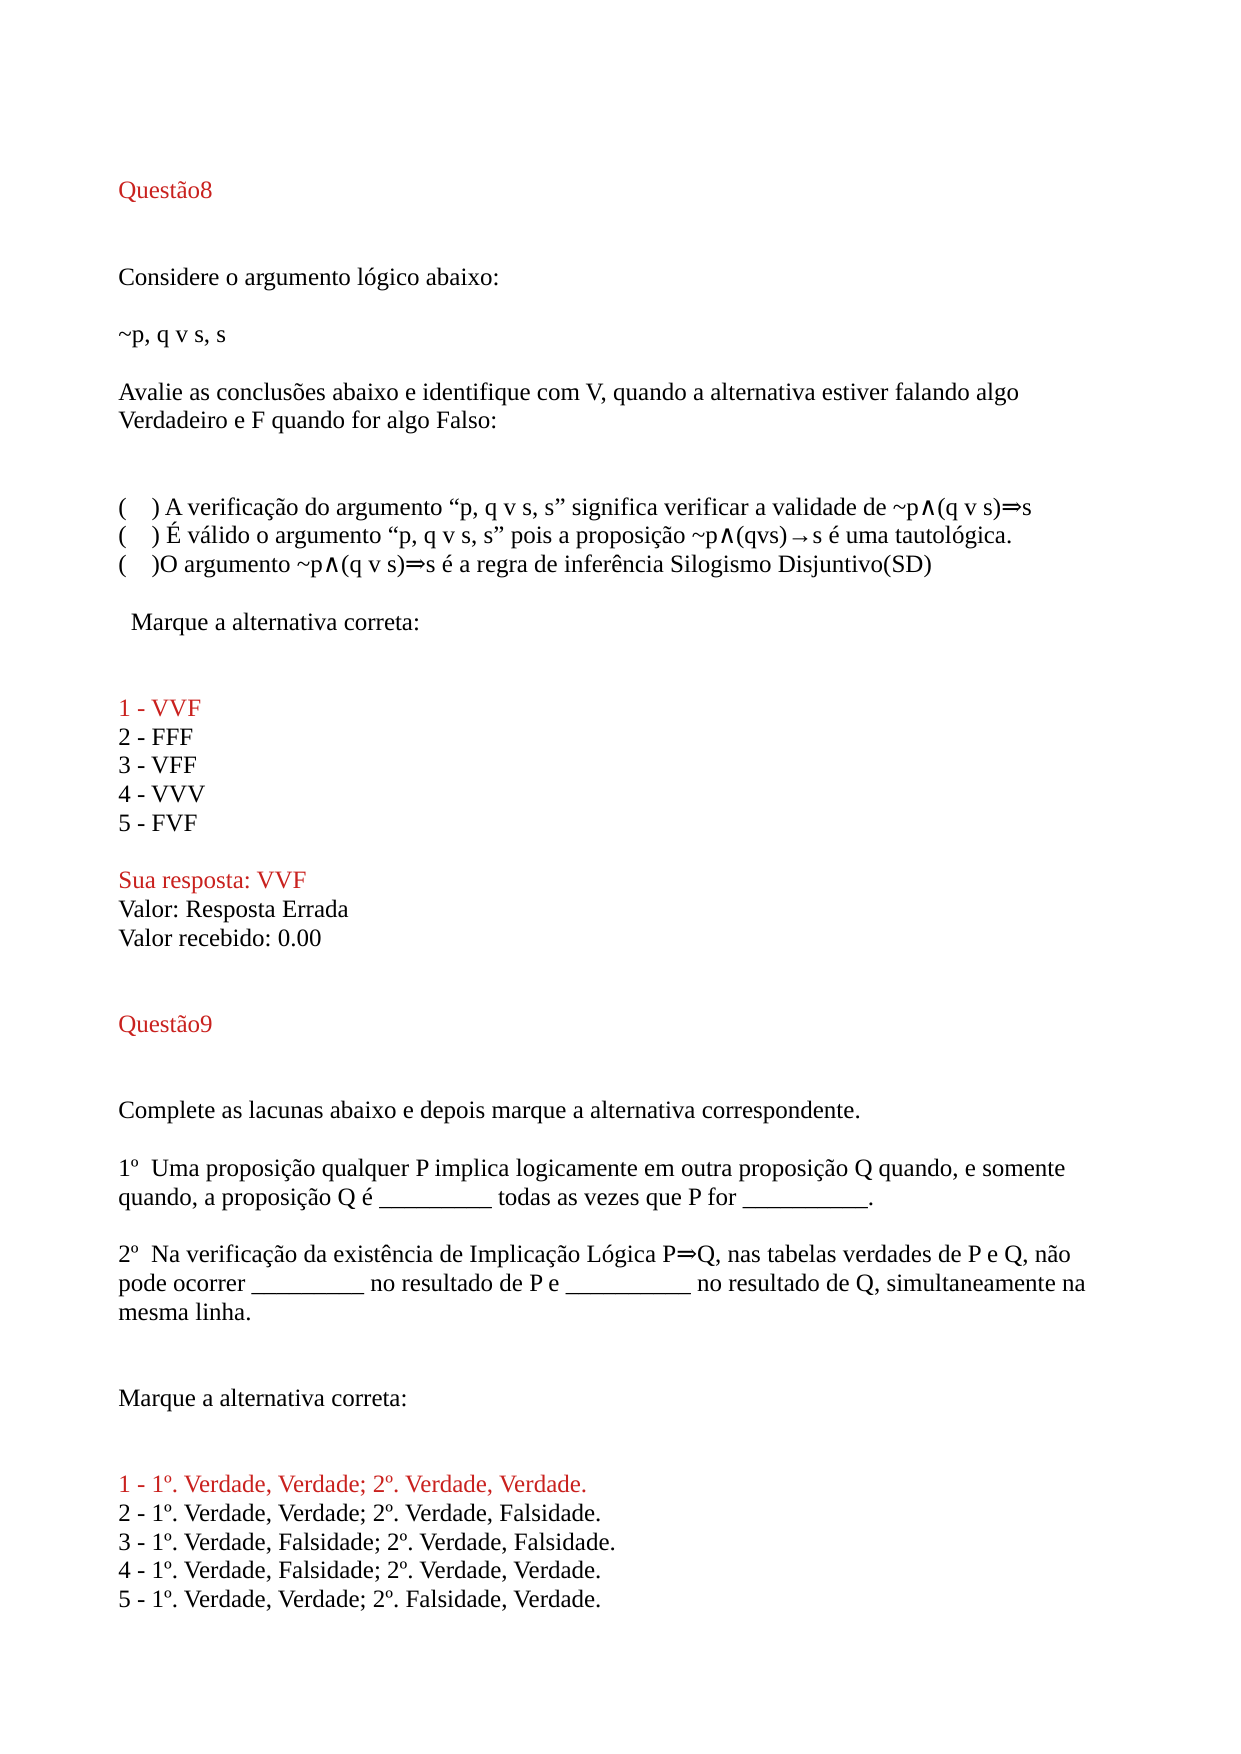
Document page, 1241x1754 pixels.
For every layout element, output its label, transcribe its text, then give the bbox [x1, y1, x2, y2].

text Valor: Resposta Errada [118, 894, 1122, 923]
text 2º Na verificação da existência de Implicação Lógica P⇒Q, nas tabelas verdades de P e Q, não pode ocorrer _________ no resultado de P e __________ no resultado de Q, simultaneamente na mesma linha. [118, 1239, 1122, 1326]
text Sua resposta: VVF [118, 866, 1122, 894]
text 2 - 1º. Verdade, Verdade; 2º. Verdade, Falsidade. [118, 1498, 1122, 1527]
text 3 - VFF [118, 751, 1122, 779]
text Considere o argumento lógico abaixo: [118, 262, 1122, 291]
text 4 - VVV [118, 779, 1122, 808]
text 5 - 1º. Verdade, Verdade; 2º. Falsidade, Verdade. [118, 1584, 1122, 1613]
text ~p, q v s, s [118, 319, 1122, 348]
text 1º Uma proposição qualquer P implica logicamente em outra proposição Q quando, e somente quando, a proposição Q é _________ todas as vezes que P for __________. [118, 1153, 1122, 1211]
text ( )O argumento ~p∧(q v s)⇒s é a regra de inferência Silogismo Disjuntivo(SD) [118, 549, 1122, 578]
text Marque a alternativa correta: [118, 607, 1122, 636]
text 3 - 1º. Verdade, Falsidade; 2º. Verdade, Falsidade. [118, 1527, 1122, 1556]
text Complete as lacunas abaixo e depois marque a alternativa correspondente. [118, 1096, 1122, 1124]
text 1 - VVF [118, 693, 1122, 722]
text 1 - 1º. Verdade, Verdade; 2º. Verdade, Verdade. [118, 1469, 1122, 1498]
text ( ) É válido o argumento “p, q v s, s” pois a proposição ~p∧(qvs)→s é uma tautológica. [118, 521, 1122, 549]
text Marque a alternativa correta: [118, 1383, 1122, 1412]
text Avalie as conclusões abaixo e identifique com V, quando a alternativa estiver falando algo Verdadeiro e F quando for algo Falso: [118, 377, 1122, 434]
text Valor recebido: 0.00 [118, 923, 1122, 952]
text 4 - 1º. Verdade, Falsidade; 2º. Verdade, Verdade. [118, 1556, 1122, 1584]
text Questão8 [118, 176, 1122, 204]
text ( ) A verificação do argumento “p, q v s, s” significa verificar a validade de ~p∧(q v s)⇒s [118, 492, 1122, 521]
text 5 - FVF [118, 808, 1122, 837]
text Questão9 [118, 1009, 1122, 1038]
text 2 - FFF [118, 722, 1122, 751]
